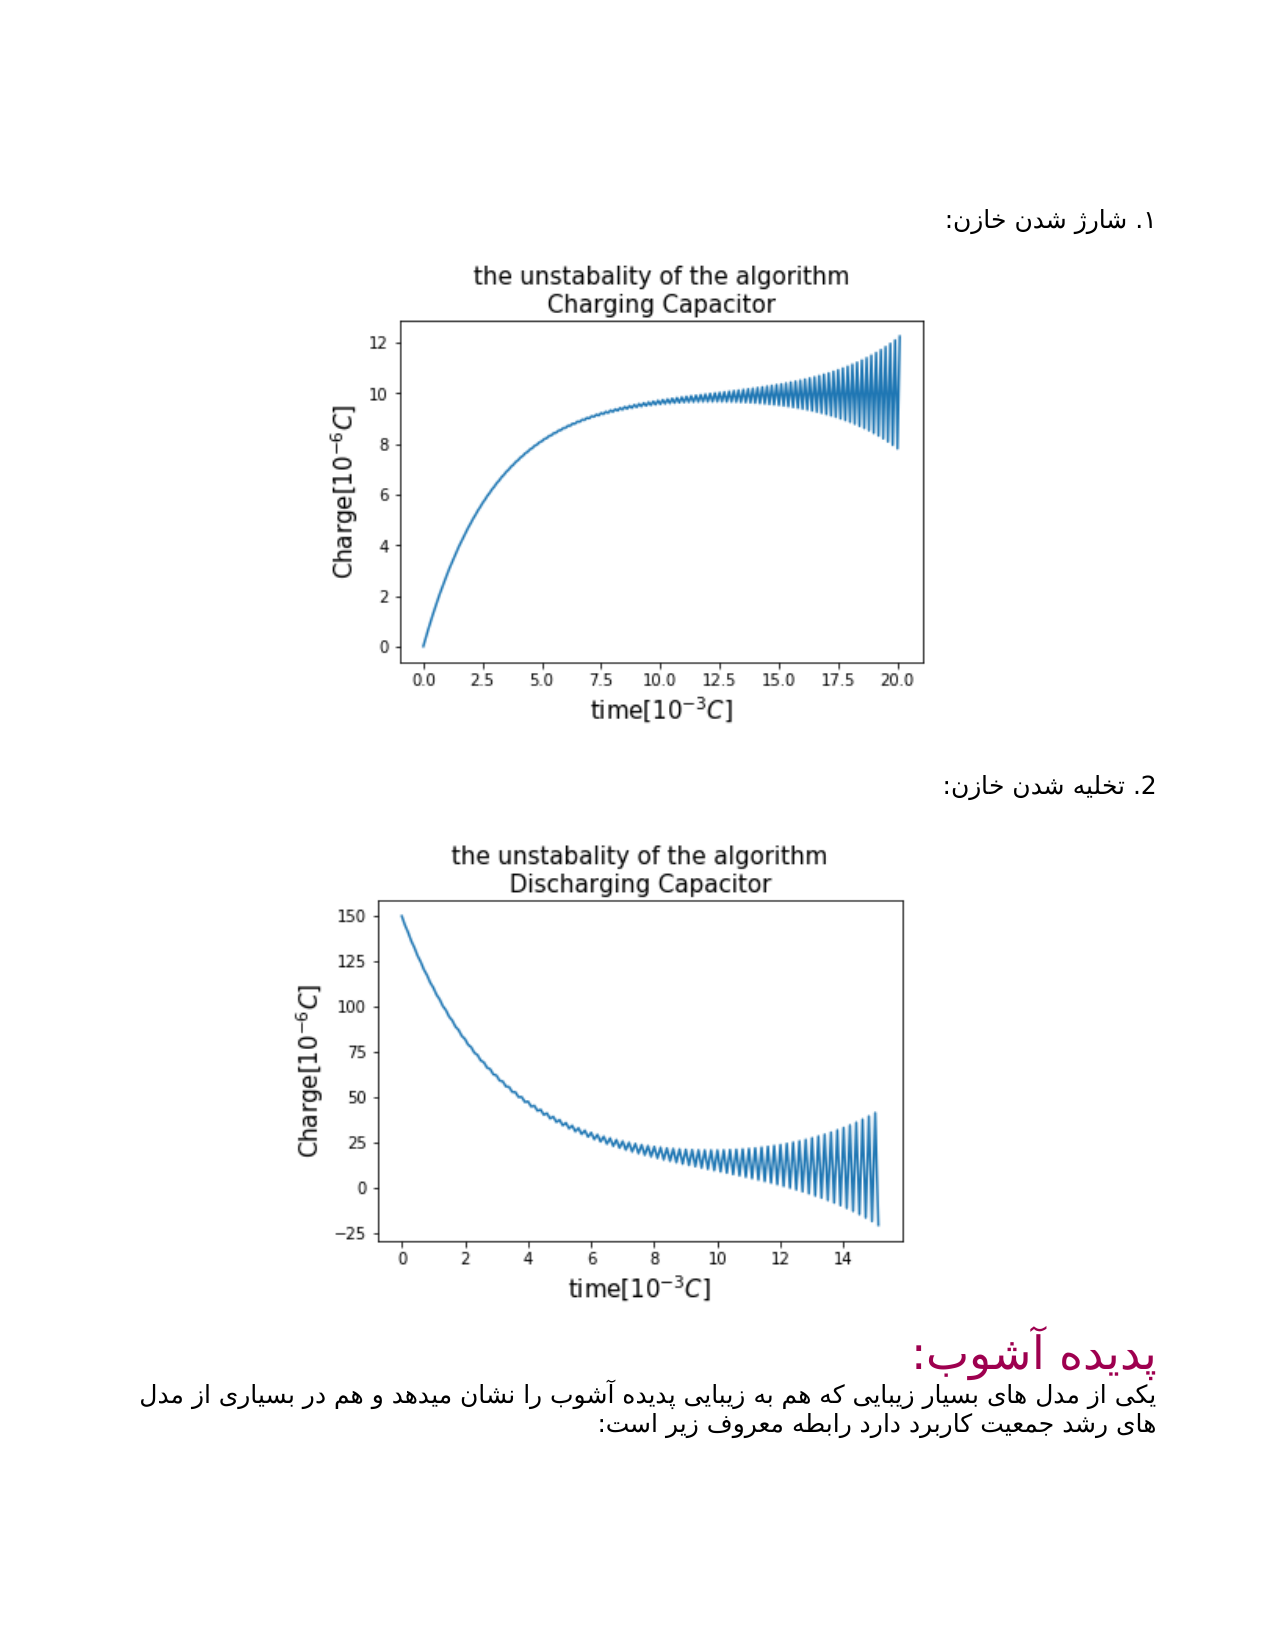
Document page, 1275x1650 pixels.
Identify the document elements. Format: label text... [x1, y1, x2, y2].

text یکی از مدل های بسیار زیبایی که هم به زیبایی پدیده آشوب را نشان میدهد و هم در بسیاری از مدل های رشد جمعیت کاربرد دارد رابطه معروف زیر است: [118, 1381, 1157, 1439]
text 2. تخلیه شدن خازن: [118, 771, 1157, 800]
picture [278, 827, 945, 1321]
picture [297, 256, 978, 730]
text پدیده آشوب: [118, 1327, 1157, 1381]
text ۱. شارژ شدن خازن: [118, 205, 1157, 234]
